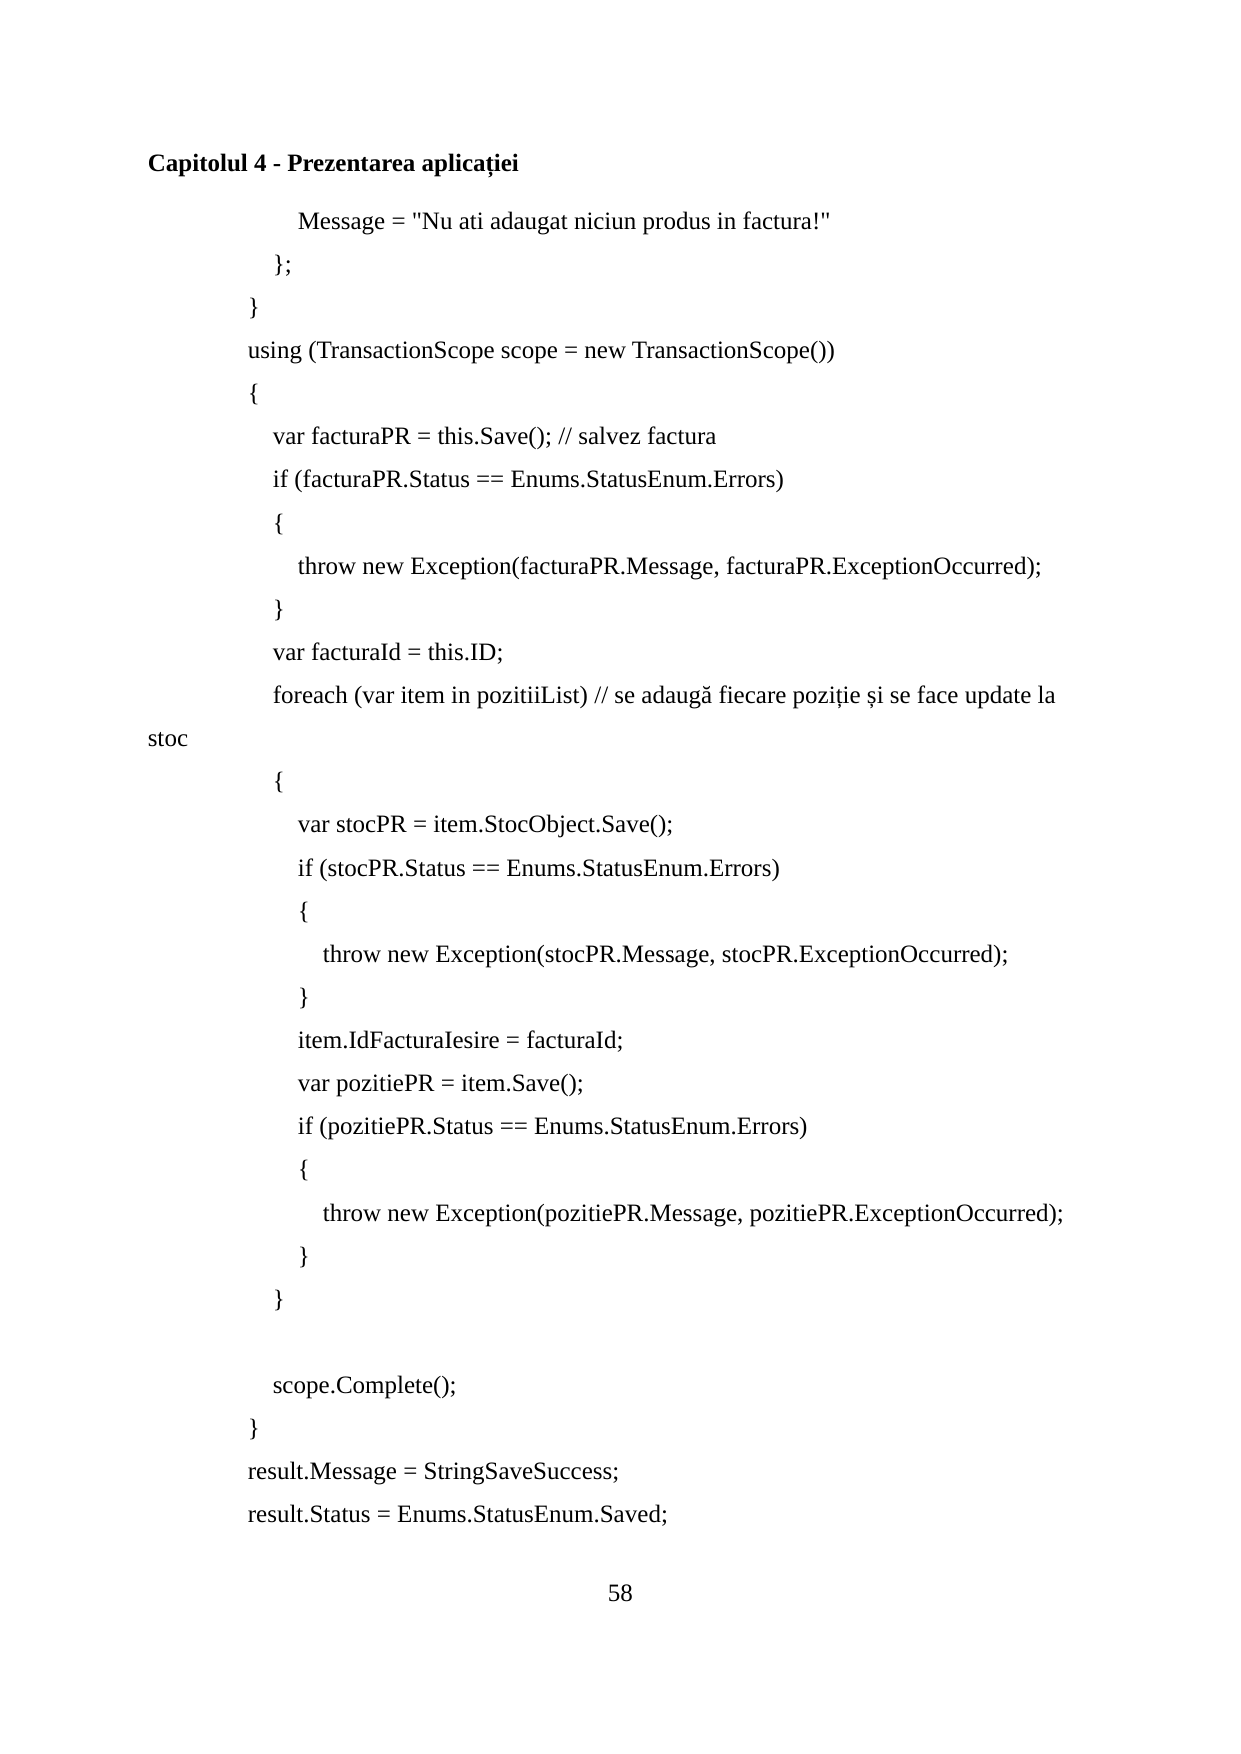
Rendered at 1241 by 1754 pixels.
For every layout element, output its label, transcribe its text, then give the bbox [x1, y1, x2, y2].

text } [148, 292, 1093, 321]
text Message = "Nu ati adaugat niciun produs in factura!" [148, 206, 1093, 234]
text } [148, 1413, 1093, 1442]
text } [148, 594, 1093, 623]
text using (TransactionScope scope = new TransactionScope()) [148, 335, 1093, 364]
text scope.Complete(); [148, 1370, 1093, 1399]
text { [148, 766, 1093, 795]
text var pozitiePR = item.Save(); [148, 1068, 1093, 1097]
text item.IdFacturaIesire = facturaId; [148, 1025, 1093, 1054]
text { [148, 896, 1093, 924]
text { [148, 508, 1093, 536]
text result.Message = StringSaveSuccess; [148, 1456, 1093, 1485]
text }; [148, 249, 1093, 278]
text if (stocPR.Status == Enums.StatusEnum.Errors) [148, 853, 1093, 881]
text } [148, 1241, 1093, 1269]
text if (facturaPR.Status == Enums.StatusEnum.Errors) [148, 464, 1093, 493]
text throw new Exception(facturaPR.Message, facturaPR.ExceptionOccurred); [148, 551, 1093, 579]
text var facturaPR = this.Save(); // salvez factura [148, 421, 1093, 450]
text foreach (var item in pozitiiList) // se adaugă fiecare poziție și se face update la stoc [148, 680, 1093, 752]
text var stocPR = item.StocObject.Save(); [148, 809, 1093, 838]
text } [148, 982, 1093, 1011]
text if (pozitiePR.Status == Enums.StatusEnum.Errors) [148, 1111, 1093, 1140]
text { [148, 1154, 1093, 1183]
text throw new Exception(pozitiePR.Message, pozitiePR.ExceptionOccurred); [148, 1198, 1093, 1226]
text result.Status = Enums.StatusEnum.Saved; [148, 1499, 1093, 1528]
text { [148, 378, 1093, 407]
text } [148, 1284, 1093, 1313]
text var facturaId = this.ID; [148, 637, 1093, 666]
text throw new Exception(stocPR.Message, stocPR.ExceptionOccurred); [148, 939, 1093, 968]
